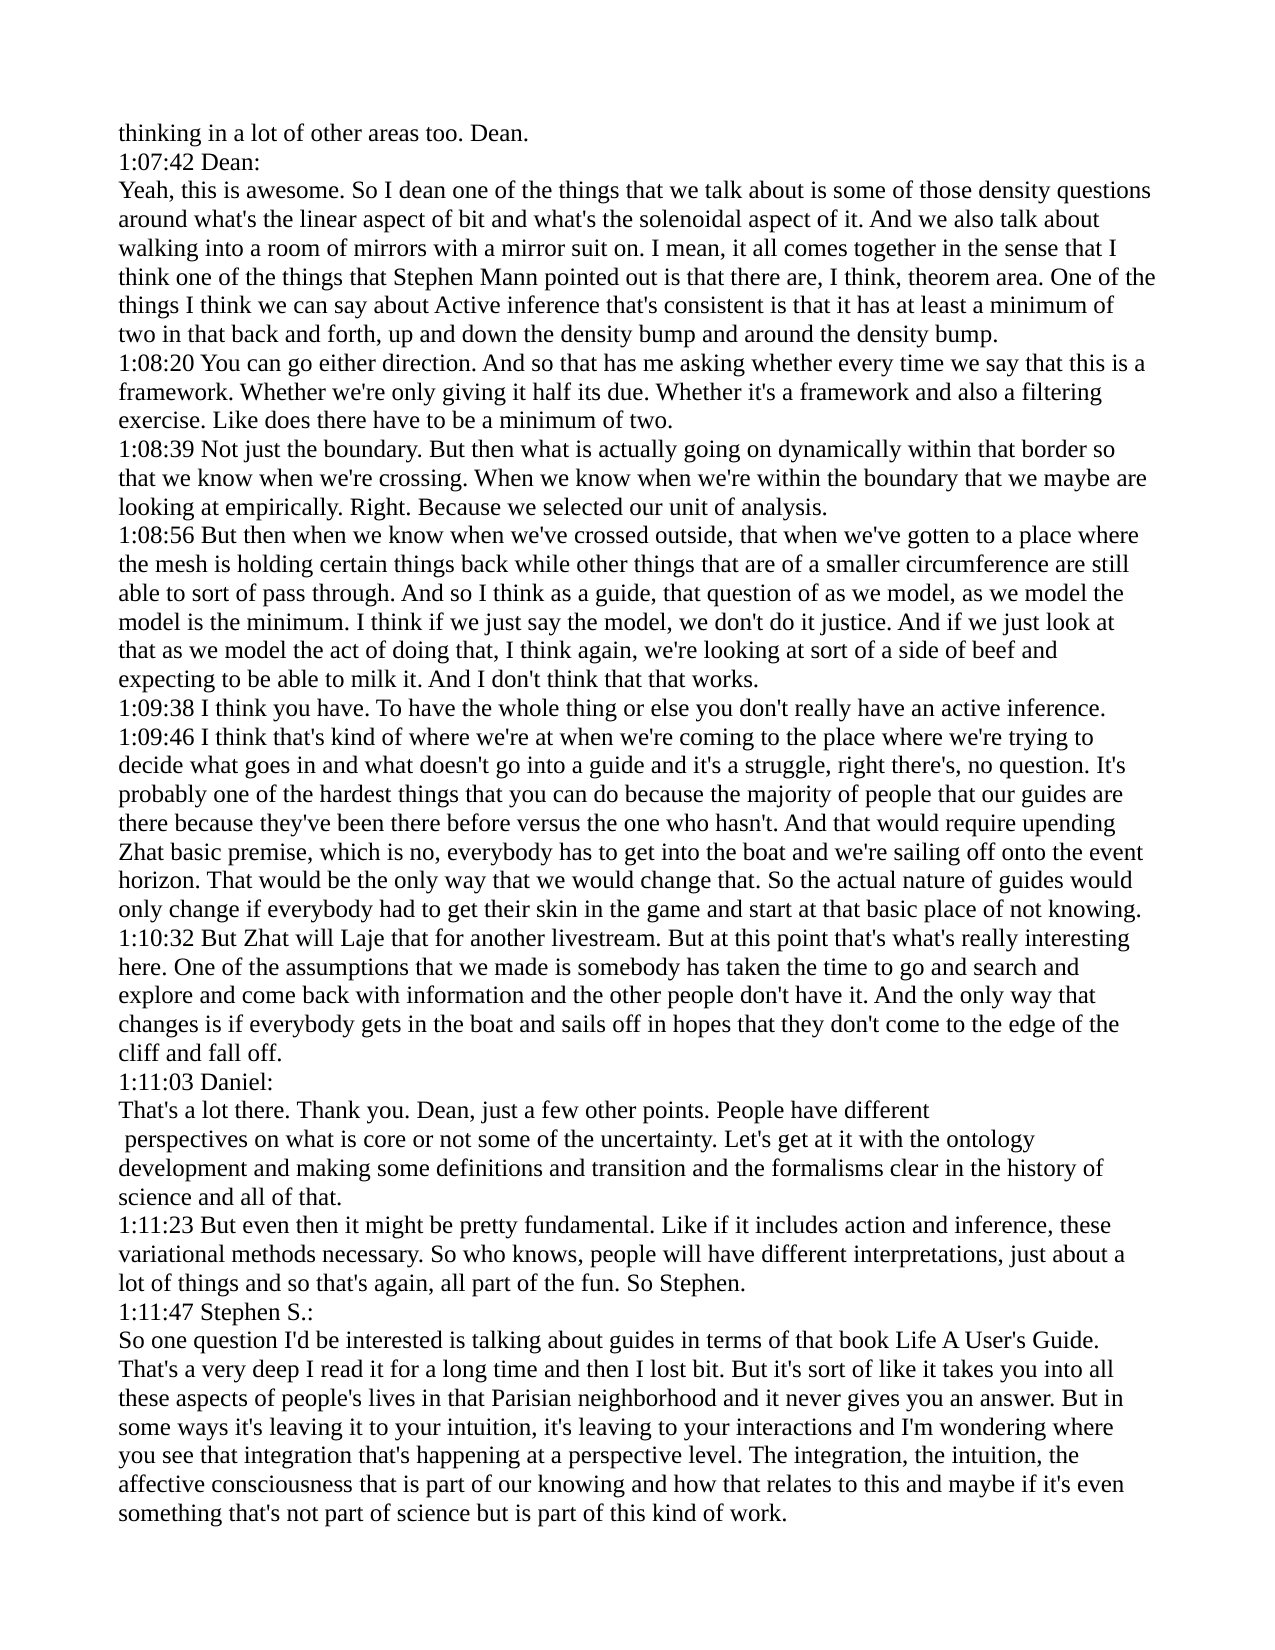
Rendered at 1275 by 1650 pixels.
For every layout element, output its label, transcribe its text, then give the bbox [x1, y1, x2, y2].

text thinking in a lot of other areas too. Dean. 1:07:42 Dean: Yeah, this is awesome. So I dean one of the things that we talk about is some of those density questions around what's the linear aspect of bit and what's the solenoidal aspect of it. And we also talk about walking into a room of mirrors with a mirror suit on. I mean, it all comes together in the sense that I think one of the things that Stephen Mann pointed out is that there are, I think, theorem area. One of the things I think we can say about Active inference that's consistent is that it has at least a minimum of two in that back and forth, up and down the density bump and around the density bump. 1:08:20 You can go either direction. And so that has me asking whether every time we say that this is a framework. Whether we're only giving it half its due. Whether it's a framework and also a filtering exercise. Like does there have to be a minimum of two. 1:08:39 Not just the boundary. But then what is actually going on dynamically within that border so that we know when we're crossing. When we know when we're within the boundary that we maybe are looking at empirically. Right. Because we selected our unit of analysis. 1:08:56 But then when we know when we've crossed outside, that when we've gotten to a place where the mesh is holding certain things back while other things that are of a smaller circumference are still able to sort of pass through. And so I think as a guide, that question of as we model, as we model the model is the minimum. I think if we just say the model, we don't do it justice. And if we just look at that as we model the act of doing that, I think again, we're looking at sort of a side of beef and expecting to be able to milk it. And I don't think that that works. 1:09:38 I think you have. To have the whole thing or else you don't really have an active inference. 1:09:46 I think that's kind of where we're at when we're coming to the place where we're trying to decide what goes in and what doesn't go into a guide and it's a struggle, right there's, no question. It's probably one of the hardest things that you can do because the majority of people that our guides are there because they've been there before versus the one who hasn't. And that would require upending Zhat basic premise, which is no, everybody has to get into the boat and we're sailing off onto the event horizon. That would be the only way that we would change that. So the actual nature of guides would only change if everybody had to get their skin in the game and start at that basic place of not knowing. 1:10:32 But Zhat will Laje that for another livestream. But at this point that's what's really interesting here. One of the assumptions that we made is somebody has taken the time to go and search and explore and come back with information and the other people don't have it. And the only way that changes is if everybody gets in the boat and sails off in hopes that they don't come to the edge of the cliff and fall off. 1:11:03 Daniel: That's a lot there. Thank you. Dean, just a few other points. People have different [118, 118, 1157, 1124]
text perspectives on what is core or not some of the uncertainty. Let's get at it with the ontology development and making some definitions and transition and the formalisms clear in the history of science and all of that. 1:11:23 But even then it might be pretty fundamental. Like if it includes action and inference, these variational methods necessary. So who knows, people will have different interpretations, just about a lot of things and so that's again, all part of the fun. So Stephen. 1:11:47 Stephen S.: So one question I'd be interested is talking about guides in terms of that book Life A User's Guide. That's a very deep I read it for a long time and then I lost bit. But it's sort of like it takes you into all these aspects of people's lives in that Parisian neighborhood and it never gives you an answer. But in some ways it's leaving it to your intuition, it's leaving to your interactions and I'm wondering where you see that integration that's happening at a perspective level. The integration, the intuition, the affective consciousness that is part of our knowing and how that relates to this and maybe if it's even something that's not part of science but is part of this kind of work. [118, 1124, 1157, 1527]
